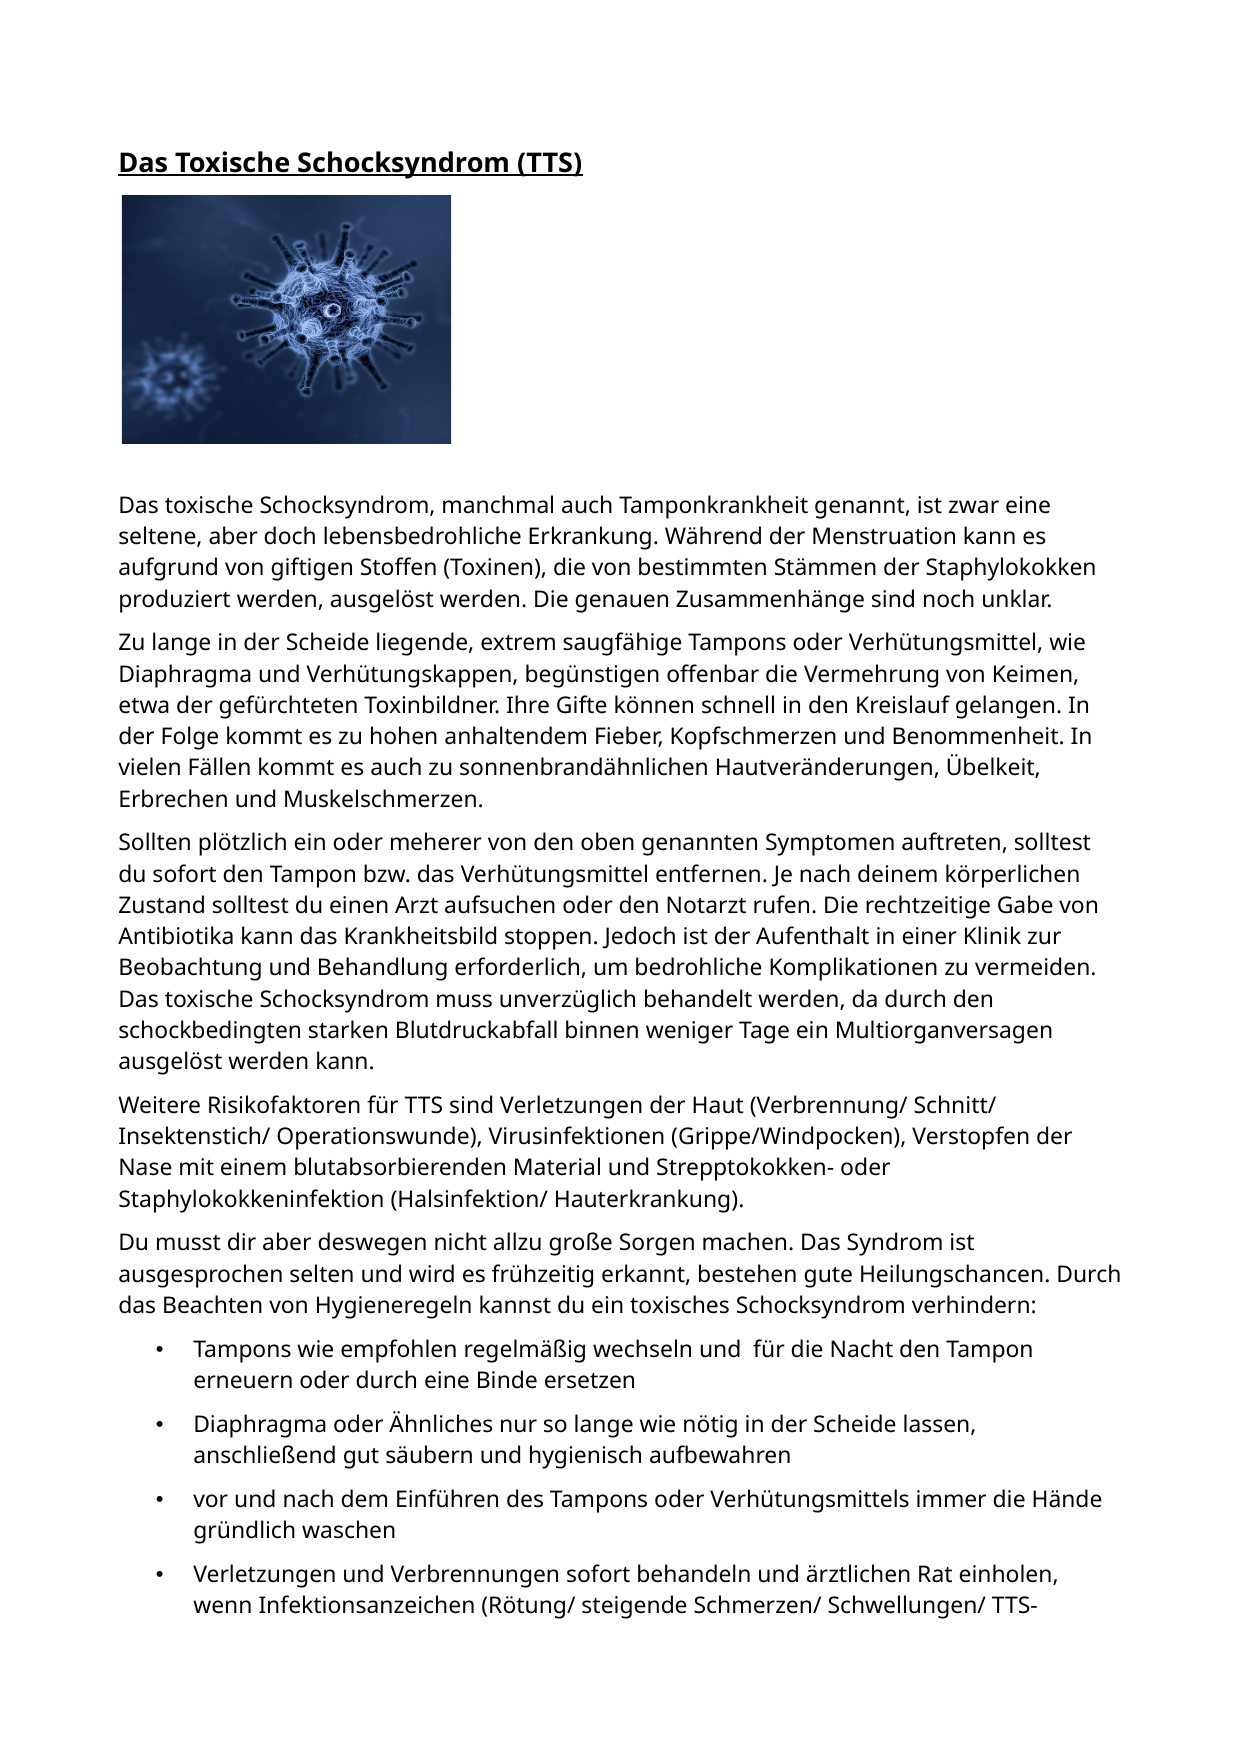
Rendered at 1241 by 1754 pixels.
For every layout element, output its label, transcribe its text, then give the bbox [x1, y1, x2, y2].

list Verletzungen und Verbrennungen sofort behandeln und ärztlichen Rat einholen, wenn Infektionsanzeichen (Rötung/ steigende Schmerzen/ Schwellungen/ TTS- [156, 1557, 1122, 1620]
text Zu lange in der Scheide liegende, extrem saugfähige Tampons oder Verhütungsmittel, wie Diaphragma und Verhütungskappen, begünstigen offenbar die Vermehrung von Keimen, etwa der gefürchteten Toxinbildner. Ihre Gifte können schnell in den Kreislauf gelangen. In der Folge kommt es zu hohen anhaltendem Fieber, Kopfschmerzen und Benommenheit. In vielen Fällen kommt es auch zu sonnenbrandähnlichen Hautveränderungen, Übelkeit, Erbrechen und Muskelschmerzen. [118, 626, 1122, 814]
list Tampons wie empfohlen regelmäßig wechseln und für die Nacht den Tampon erneuern oder durch eine Binde ersetzen [156, 1332, 1122, 1395]
text Du musst dir aber deswegen nicht allzu große Sorgen machen. Das Syndrom ist ausgesprochen selten und wird es frühzeitig erkannt, bestehen gute Heilungschancen. Durch das Beachten von Hygieneregeln kannst du ein toxisches Schocksyndrom verhindern: [118, 1226, 1122, 1320]
text Weitere Risikofaktoren für TTS sind Verletzungen der Haut (Verbrennung/ Schnitt/ Insektenstich/ Operationswunde), Virusinfektionen (Grippe/Windpocken), Verstopfen der Nase mit einem blutabsorbierenden Material und Strepptokokken- oder Staphylokokkeninfektion (Halsinfektion/ Hauterkrankung). [118, 1089, 1122, 1214]
list Diaphragma oder Ähnliches nur so lange wie nötig in der Scheide lassen, anschließend gut säubern und hygienisch aufbewahren [156, 1407, 1122, 1470]
text Das toxische Schocksyndrom, manchmal auch Tamponkrankheit genannt, ist zwar eine seltene, aber doch lebensbedrohliche Erkrankung. Während der Menstruation kann es aufgrund von giftigen Stoffen (Toxinen), die von bestimmten Stämmen der Staphylokokken produziert werden, ausgelöst werden. Die genauen Zusammenhänge sind noch unklar. [118, 489, 1122, 614]
picture [121, 195, 452, 444]
subtitle Das Toxische Schocksyndrom (TTS) [118, 143, 1122, 180]
text Sollten plötzlich ein oder meherer von den oben genannten Symptomen auftreten, solltest du sofort den Tampon bzw. das Verhütungsmittel entfernen. Je nach deinem körperlichen Zustand solltest du einen Arzt aufsuchen oder den Notarzt rufen. Die rechtzeitige Gabe von Antibiotika kann das Krankheitsbild stoppen. Jedoch ist der Aufenthalt in einer Klinik zur Beobachtung und Behandlung erforderlich, um bedrohliche Komplikationen zu vermeiden. Das toxische Schocksyndrom muss unverzüglich behandelt werden, da durch den schockbedingten starken Blutdruckabfall binnen weniger Tage ein Multiorganversagen ausgelöst werden kann. [118, 826, 1122, 1076]
list vor und nach dem Einführen des Tampons oder Verhütungsmittels immer die Hände gründlich waschen [156, 1482, 1122, 1545]
